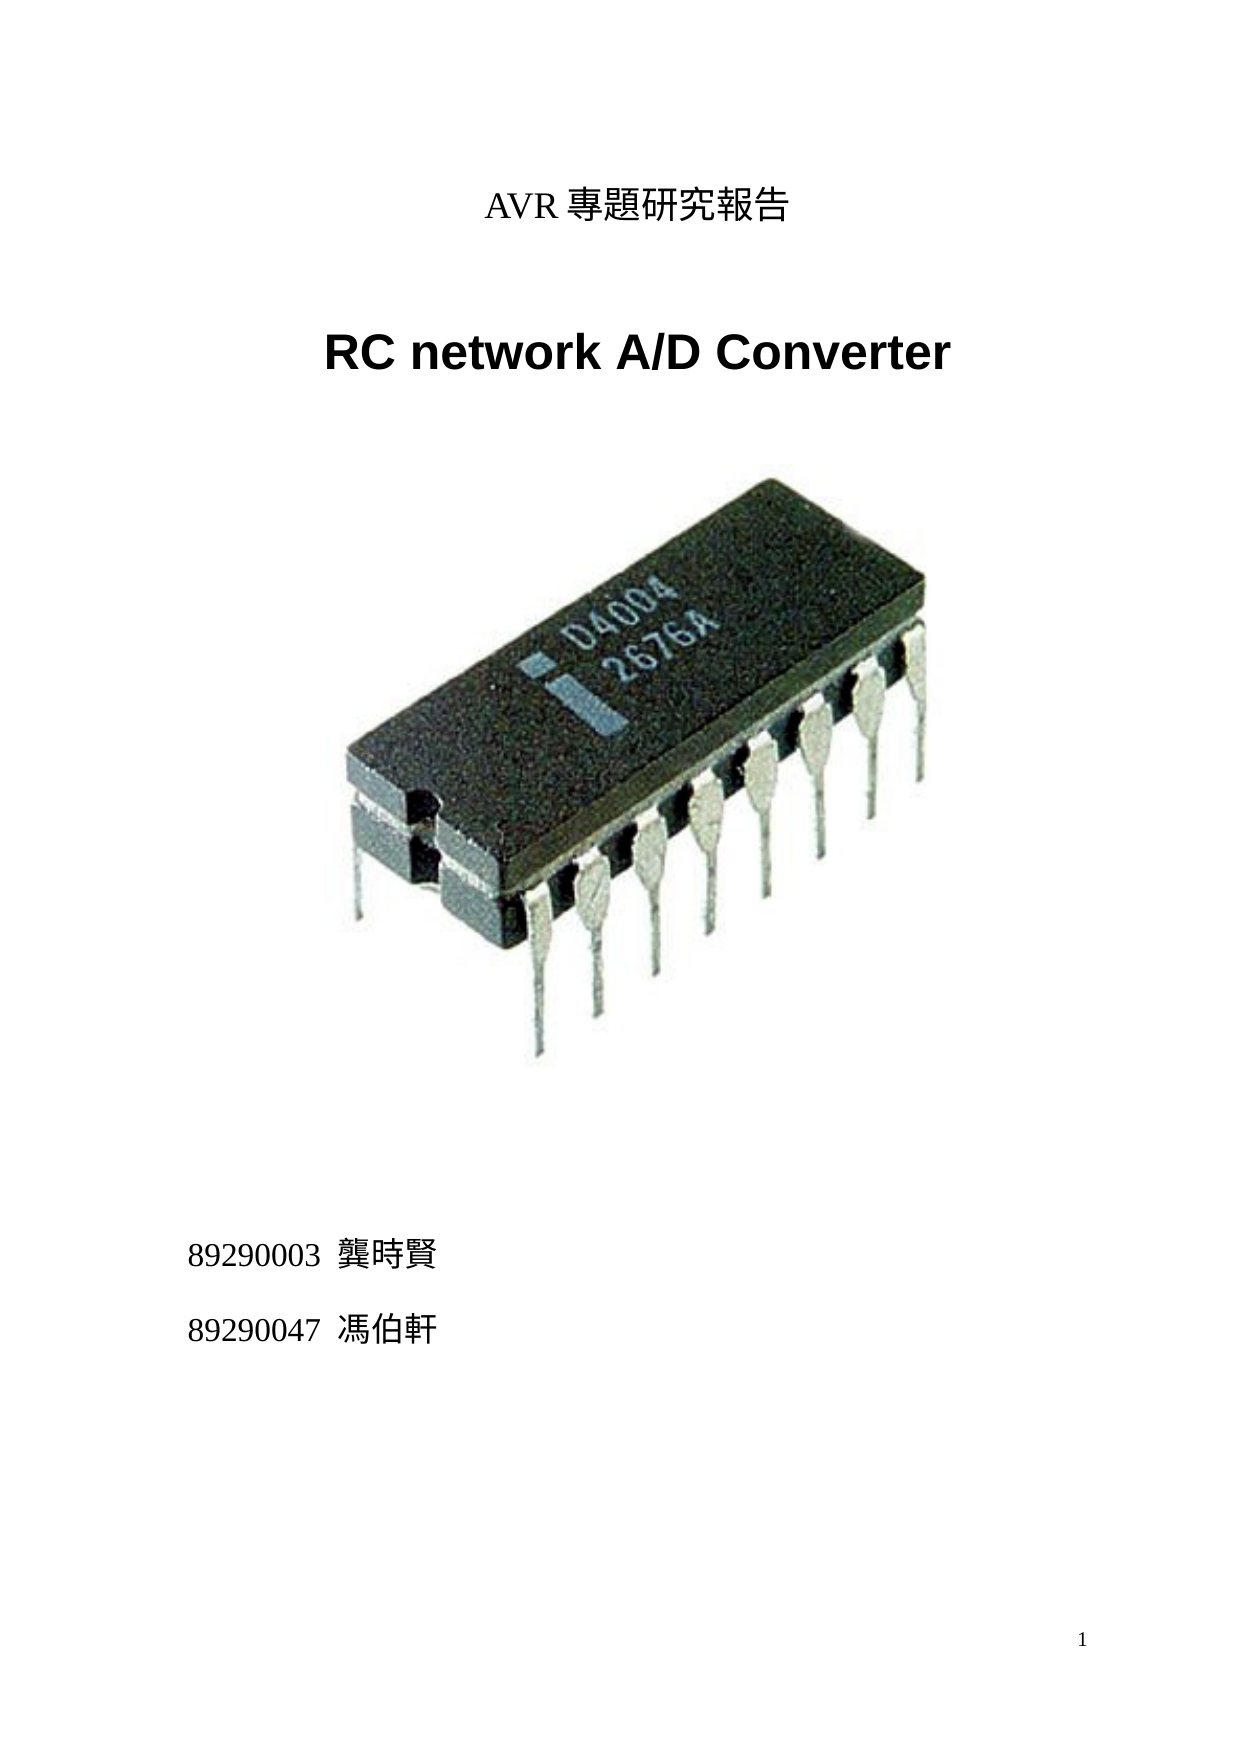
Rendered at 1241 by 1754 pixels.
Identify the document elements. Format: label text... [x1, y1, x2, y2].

text 89290003 龔時賢 [187, 1214, 1087, 1289]
text RC network A/D Converter [187, 314, 1087, 389]
picture [324, 464, 952, 1069]
text 89290047 馮伯軒 [187, 1289, 1087, 1364]
text AVR專題研究報告 [187, 164, 1087, 239]
